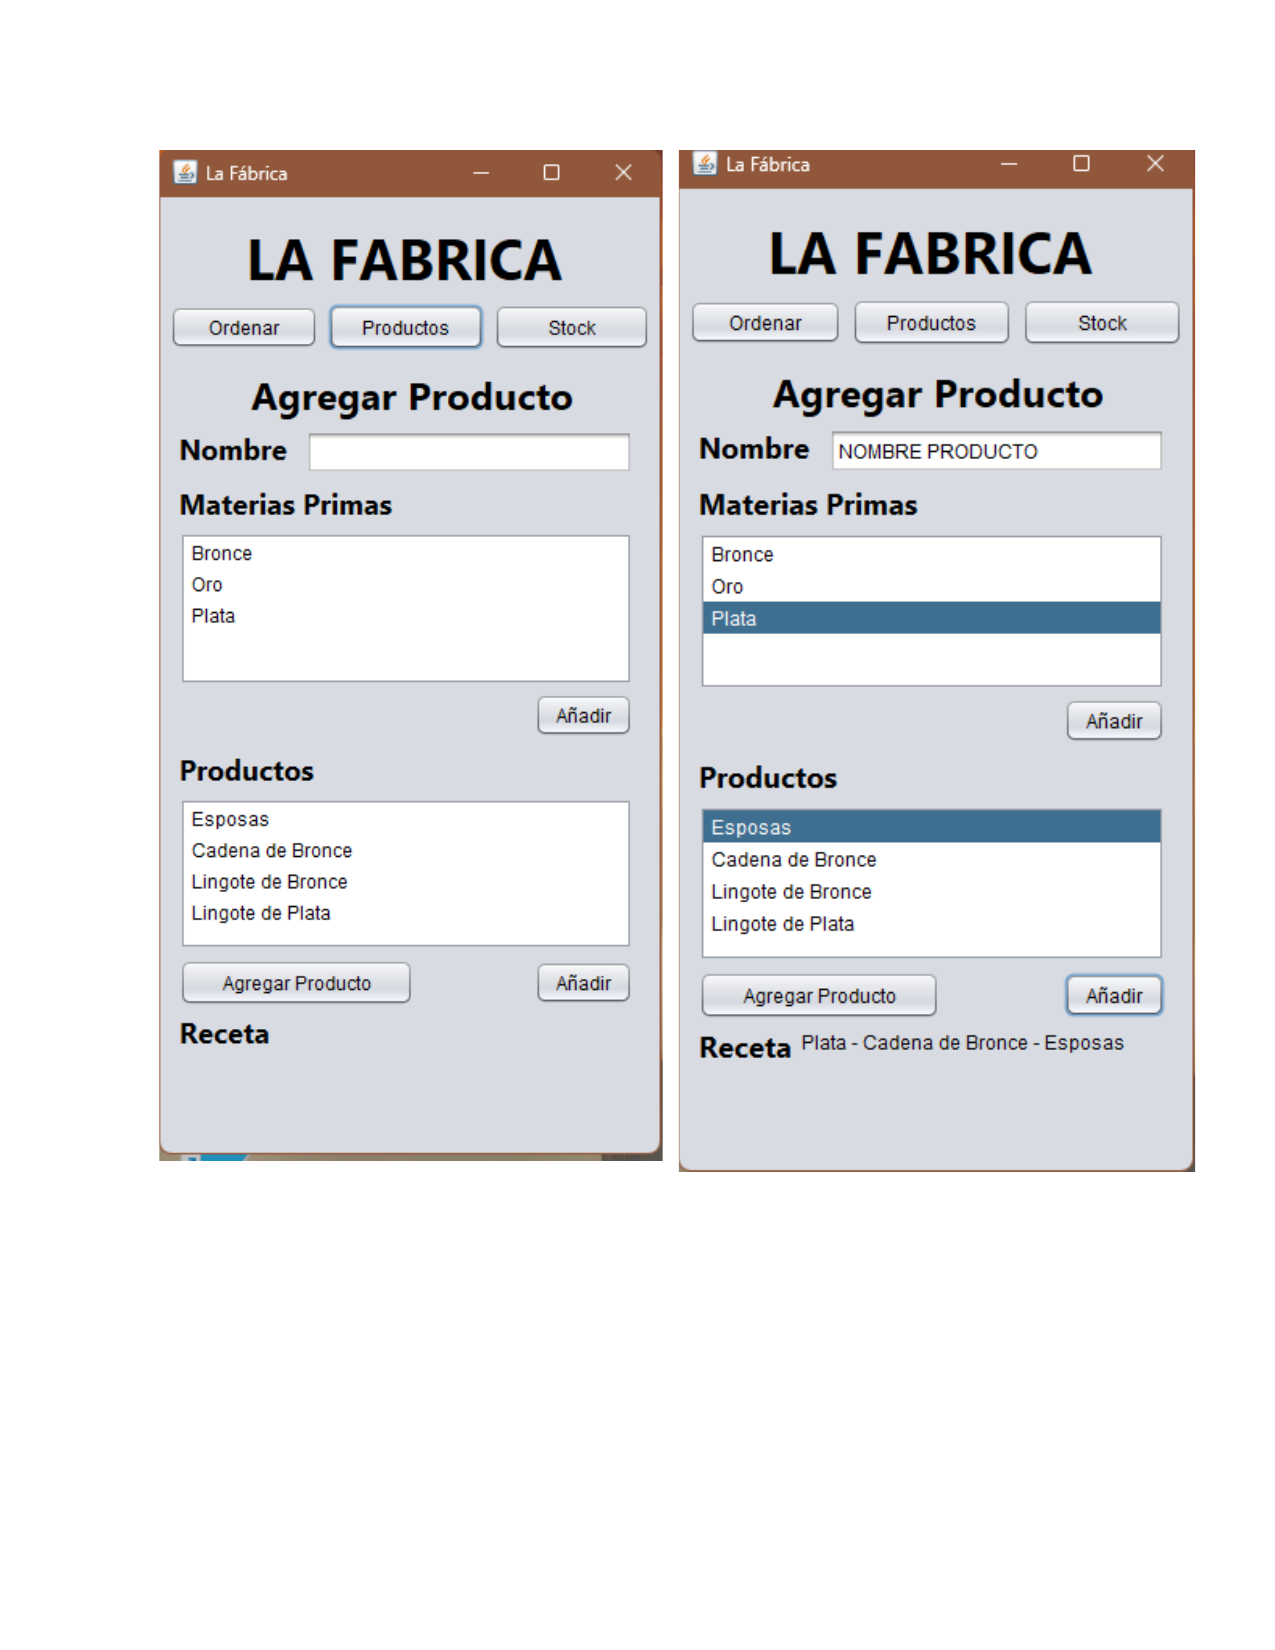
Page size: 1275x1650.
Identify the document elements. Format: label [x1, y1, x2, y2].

picture [159, 150, 663, 1161]
picture [678, 150, 1196, 1172]
